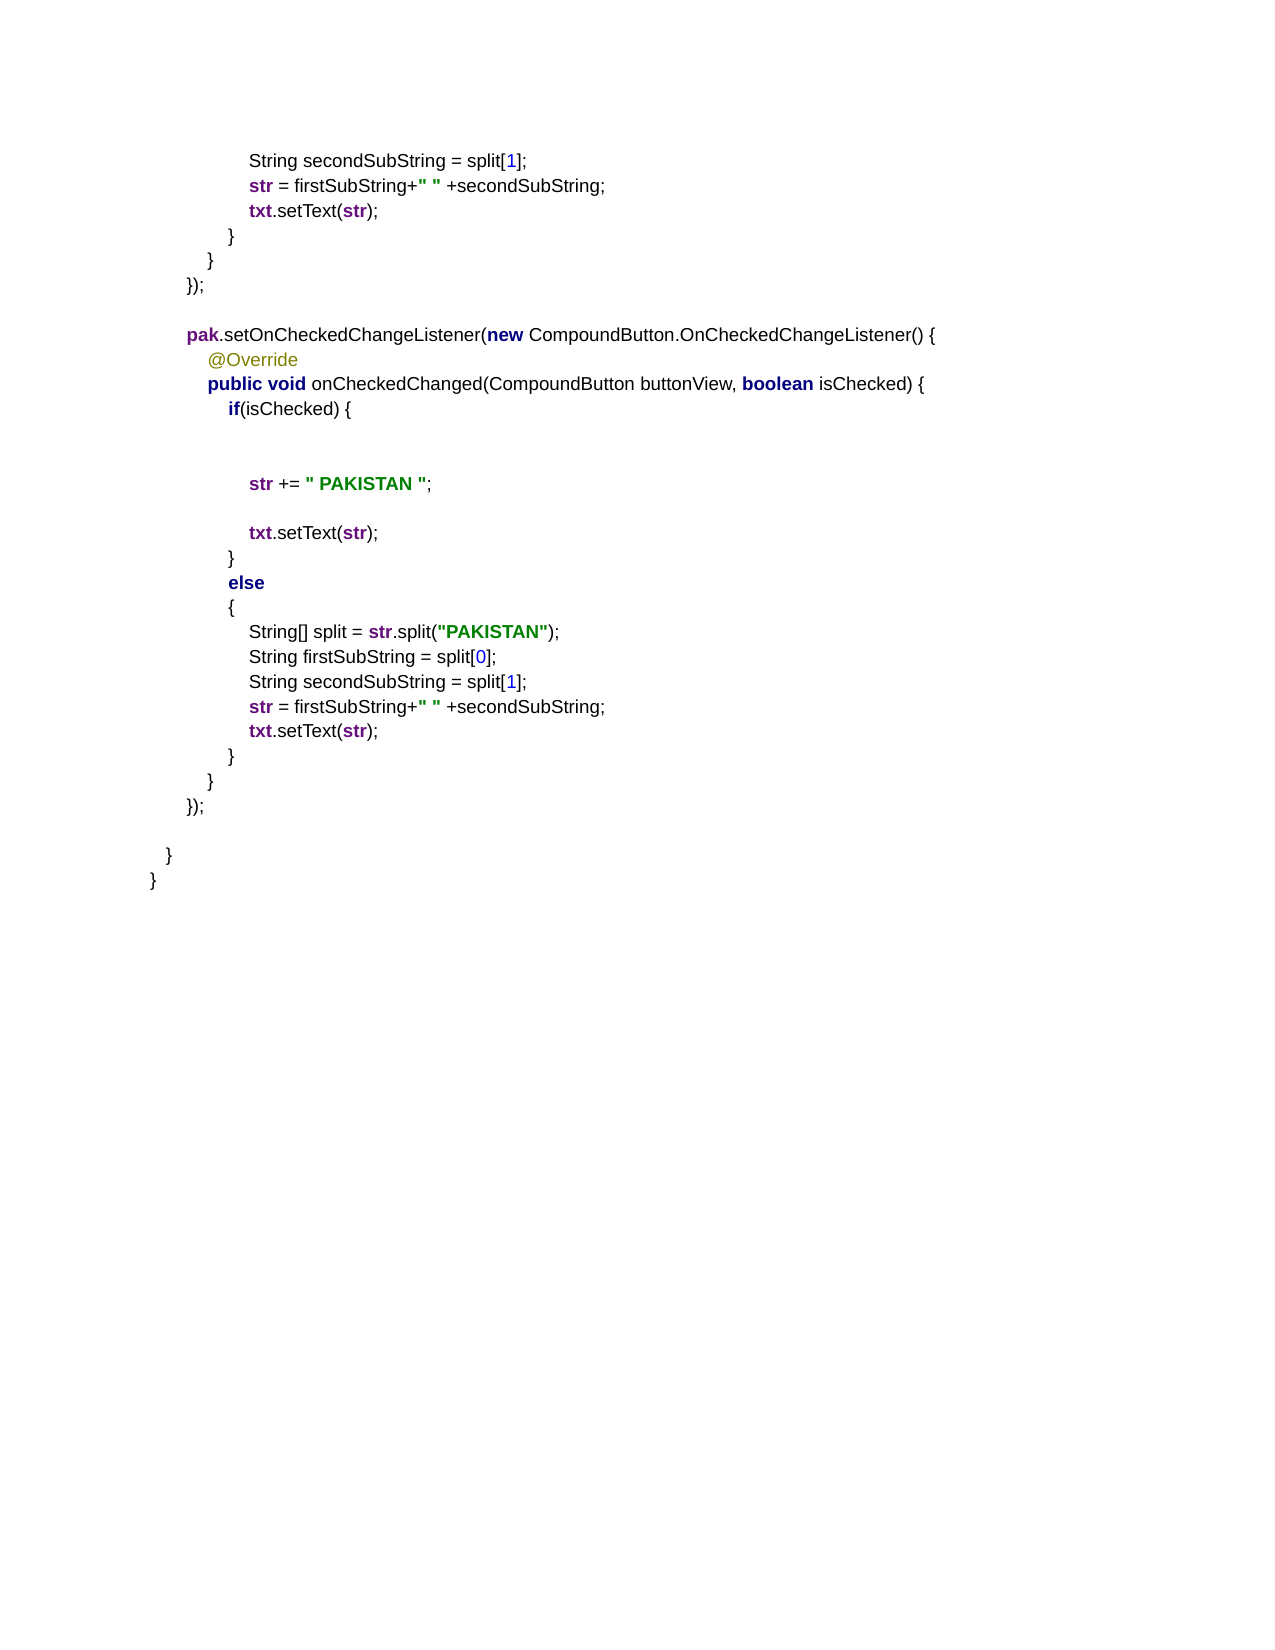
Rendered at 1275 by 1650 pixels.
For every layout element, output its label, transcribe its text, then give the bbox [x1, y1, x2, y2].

text } [150, 745, 1125, 767]
text else [150, 571, 1125, 593]
text } [150, 844, 1125, 866]
text } [150, 869, 1125, 891]
text @Override [150, 348, 1125, 370]
text String secondSubString = split[1]; [150, 150, 1125, 172]
text txt.setText(str); [150, 522, 1125, 543]
text txt.setText(str); [150, 199, 1125, 221]
text } [150, 249, 1125, 271]
text str = firstSubString+" " +secondSubString; [150, 175, 1125, 196]
text public void onCheckedChanged(CompoundButton buttonView, boolean isChecked) { [150, 373, 1125, 395]
text }); [150, 274, 1125, 296]
text { [150, 596, 1125, 618]
text }); [150, 794, 1125, 816]
text str += " PAKISTAN "; [150, 472, 1125, 494]
text String firstSubString = split[0]; [150, 646, 1125, 667]
text str = firstSubString+" " +secondSubString; [150, 695, 1125, 717]
text } [150, 547, 1125, 568]
text } [150, 770, 1125, 791]
text } [150, 224, 1125, 246]
text String[] split = str.split("PAKISTAN"); [150, 621, 1125, 643]
text pak.setOnCheckedChangeListener(new CompoundButton.OnCheckedChangeListener() { [150, 323, 1125, 345]
text txt.setText(str); [150, 720, 1125, 742]
text if(isChecked) { [150, 398, 1125, 419]
text String secondSubString = split[1]; [150, 671, 1125, 692]
